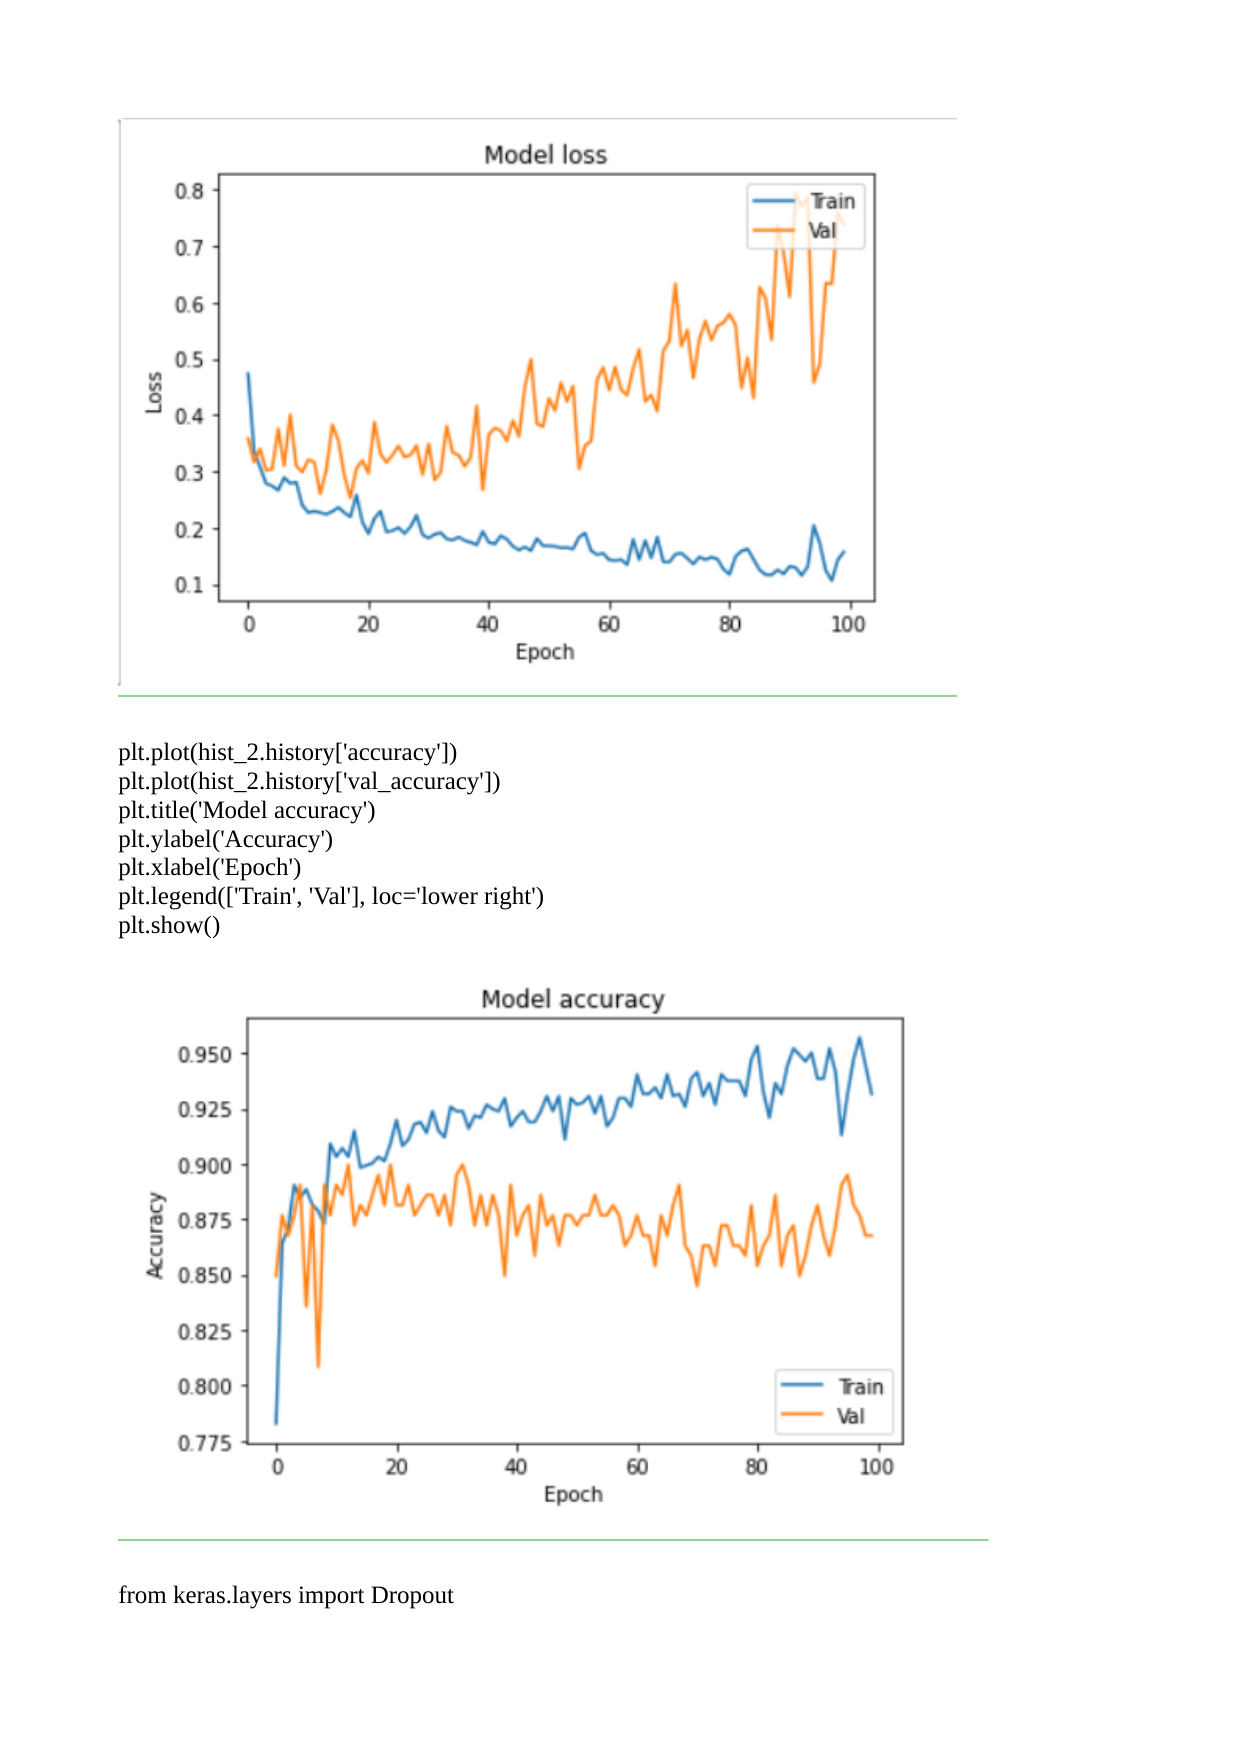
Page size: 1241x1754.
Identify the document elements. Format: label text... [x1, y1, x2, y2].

text from keras.layers import Dropout [118, 1581, 1122, 1609]
text plt.title('Model accuracy') [118, 795, 1122, 824]
text plt.xlabel('Epoch') [118, 852, 1122, 881]
picture [118, 967, 989, 1552]
text plt.plot(hist_2.history['accuracy']) [118, 737, 1122, 766]
text plt.show() [118, 910, 1122, 939]
text plt.ylabel('Accuracy') [118, 824, 1122, 852]
text plt.legend(['Train', 'Val'], loc='lower right') [118, 881, 1122, 910]
picture [118, 118, 958, 708]
text plt.plot(hist_2.history['val_accuracy']) [118, 766, 1122, 795]
